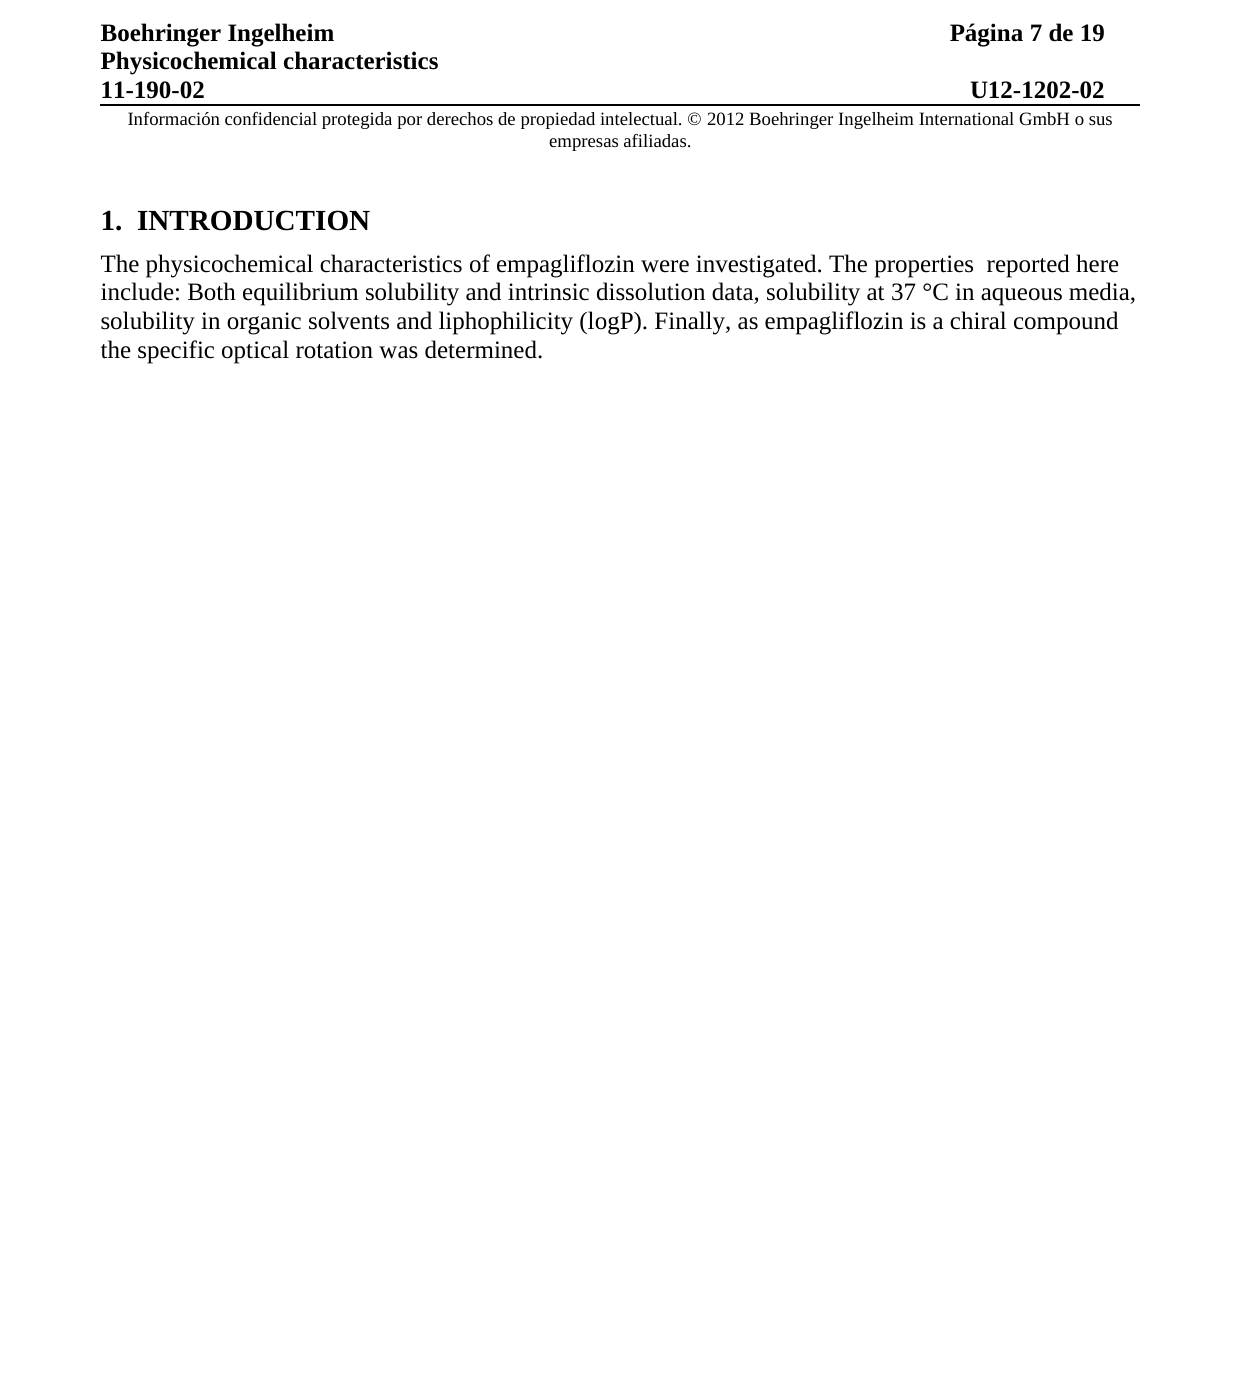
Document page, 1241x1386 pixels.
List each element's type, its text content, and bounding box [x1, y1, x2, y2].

text The physicochemical characteristics of empagliflozin were investigated. The properties reported here include: Both equilibrium solubility and intrinsic dissolution data, solubility at 37 °C in aqueous media, solubility in organic solvents and liphophilicity (logP). Finally, as empagliflozin is a chiral compound the specific optical rotation was determined. [100, 249, 1140, 364]
subtitle 1. INTRODUCTION [100, 203, 1140, 236]
